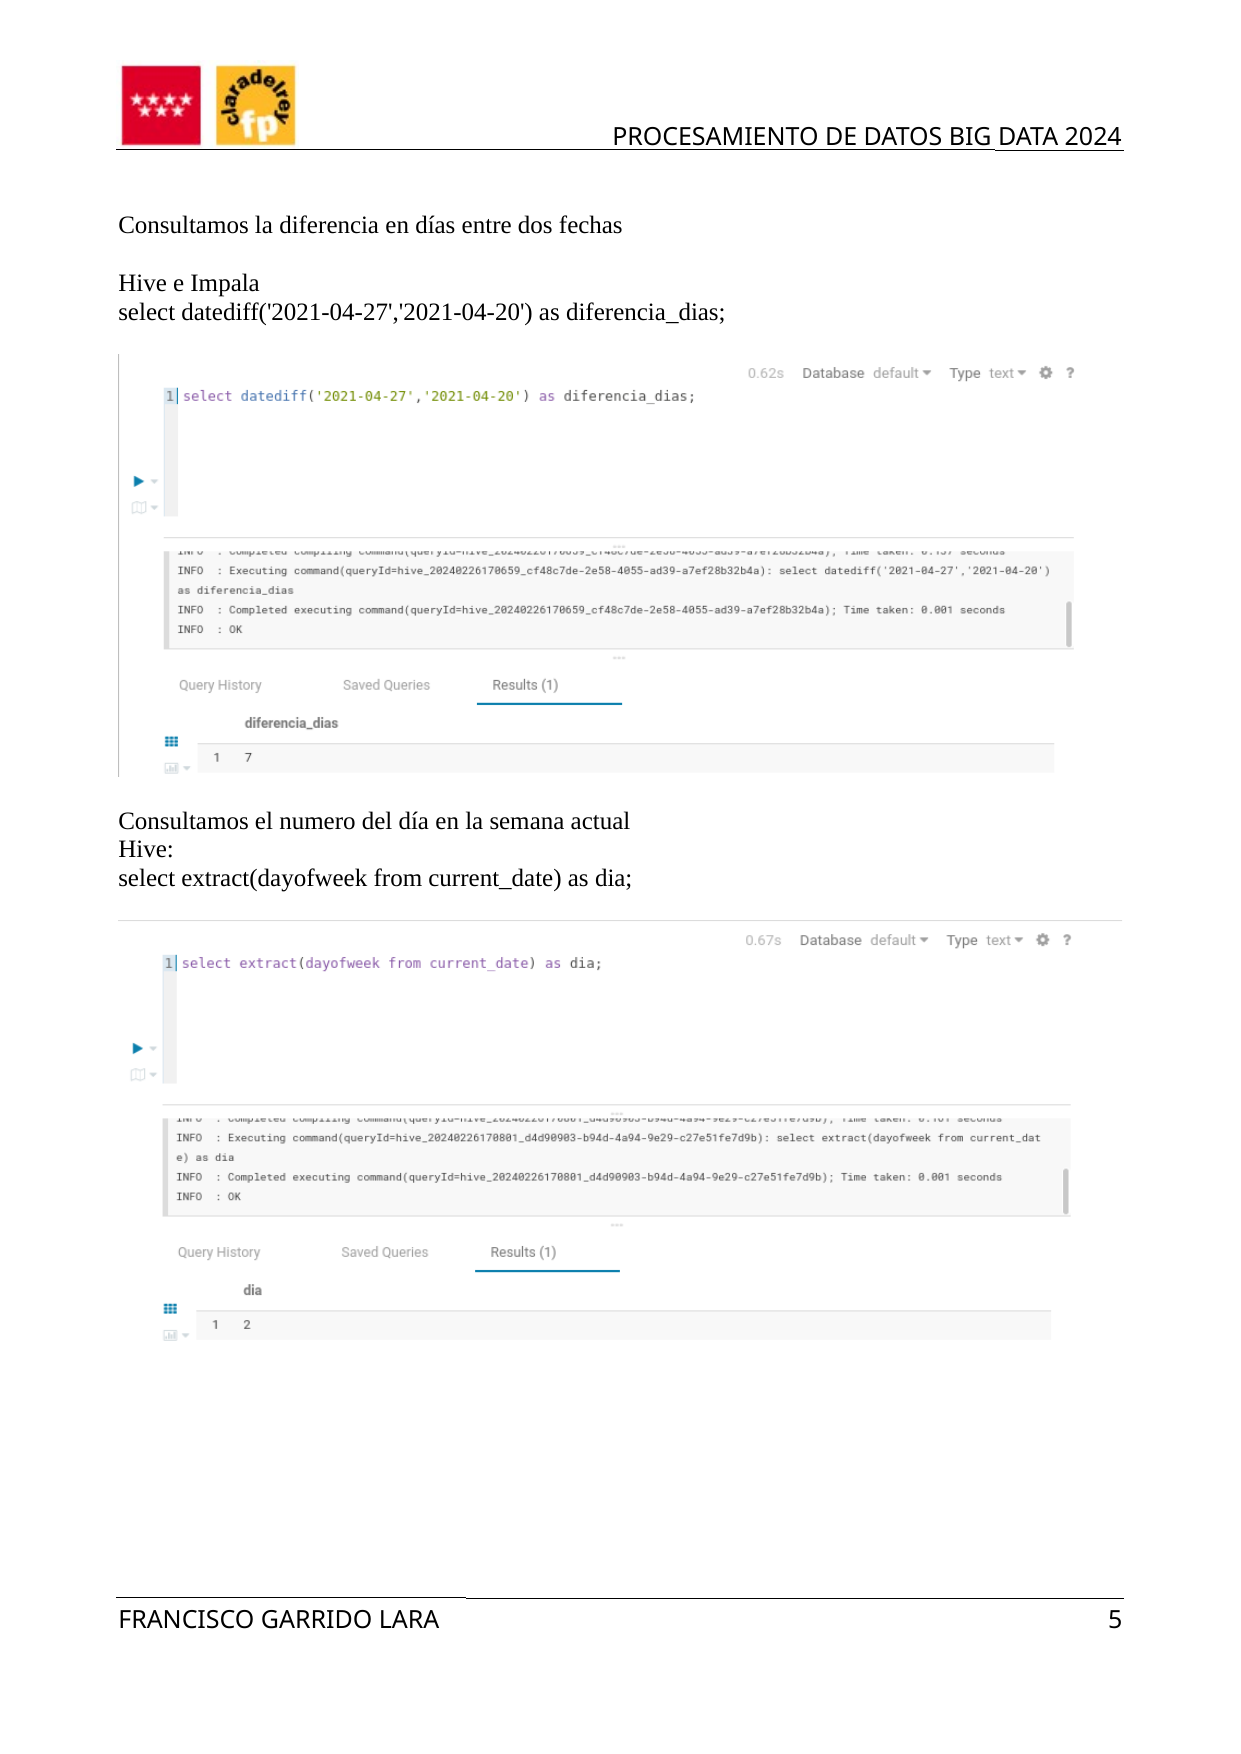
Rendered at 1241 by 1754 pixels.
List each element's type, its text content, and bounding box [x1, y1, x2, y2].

picture [116, 60, 299, 149]
text Hive e Impala [118, 268, 1122, 297]
text Consultamos el numero del día en la semana actual [118, 777, 1122, 834]
picture [118, 920, 1123, 1342]
text select datediff('2021-04-27','2021-04-20') as diferencia_dias; [118, 297, 1122, 325]
picture [118, 354, 1123, 777]
text select extract(dayofweek from current_date) as dia; [118, 863, 1122, 892]
text Consultamos la diferencia en días entre dos fechas [118, 210, 1122, 239]
text Hive: [118, 834, 1122, 863]
